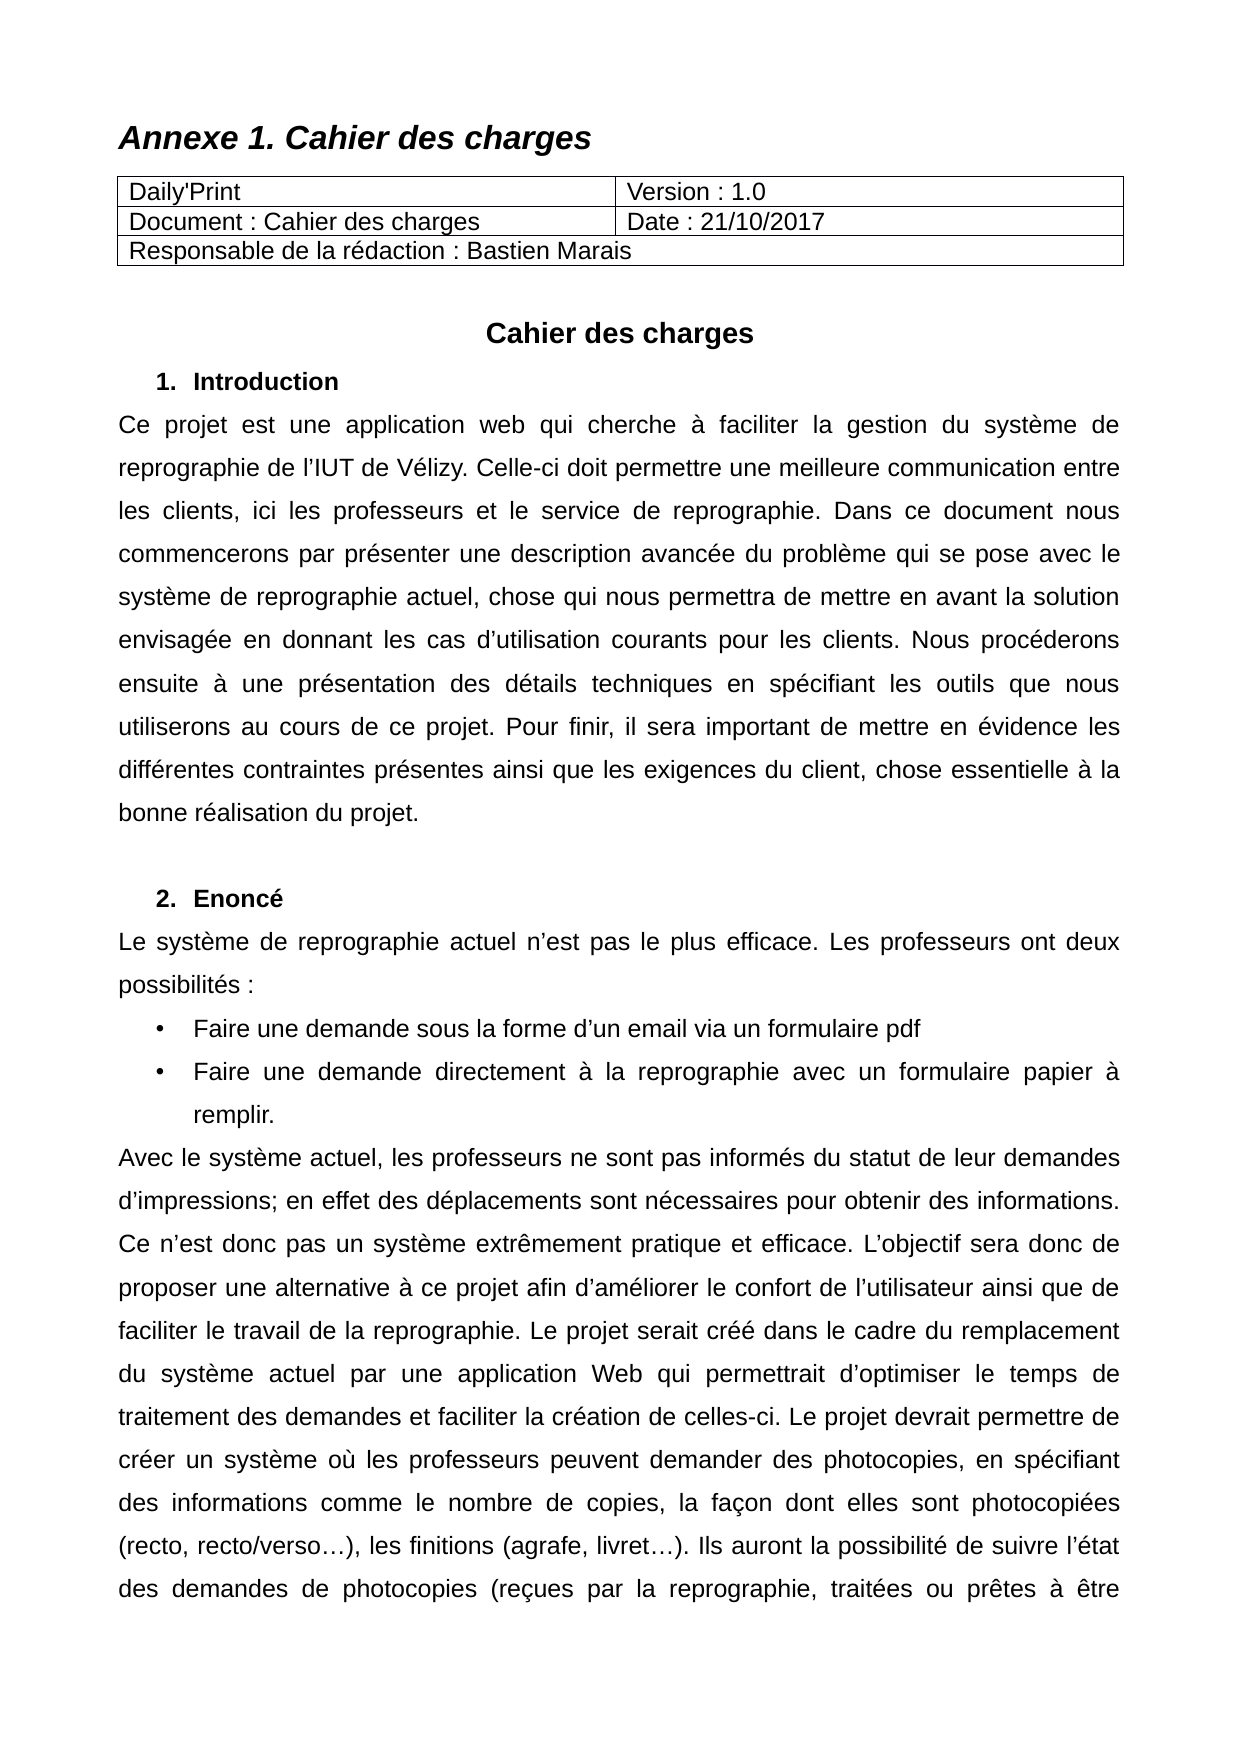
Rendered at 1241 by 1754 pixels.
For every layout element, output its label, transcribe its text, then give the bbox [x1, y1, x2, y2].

table_header Daily'Print [118, 177, 615, 206]
text Cahier des charges [118, 316, 1122, 350]
list Introduction [156, 367, 1122, 396]
text Ce projet est une application web qui cherche à faciliter la gestion du système de reprographie de l’IUT de Vélizy. Celle-ci doit permettre une meilleure communication entre les clients, ici les professeurs et le service de reprographie. Dans ce document nous commencerons par présenter une description avancée du problème qui se pose avec le système de reprographie actuel, chose qui nous permettra de mettre en avant la solution envisagée en donnant les cas d’utilisation courants pour les clients. Nous procéderons ensuite à une présentation des détails techniques en spécifiant les outils que nous utiliserons au cours de ce projet. Pour finir, il sera important de mettre en évidence les différentes contraintes présentes ainsi que les exigences du client, chose essentielle à la bonne réalisation du projet. [118, 410, 1122, 827]
list Faire une demande sous la forme d’un email via un formulaire pdf [156, 1014, 1122, 1042]
table_cell Responsable de la rédaction : Bastien Marais [118, 236, 1123, 265]
text Avec le système actuel, les professeurs ne sont pas informés du statut de leur demandes d’impressions; en effet des déplacements sont nécessaires pour obtenir des informations. Ce n’est donc pas un système extrêmement pratique et efficace. L’objectif sera donc de proposer une alternative à ce projet afin d’améliorer le confort de l’utilisateur ainsi que de faciliter le travail de la reprographie. Le projet serait créé dans le cadre du remplacement du système actuel par une application Web qui permettrait d’optimiser le temps de traitement des demandes et faciliter la création de celles-ci. Le projet devrait permettre de créer un système où les professeurs peuvent demander des photocopies, en spécifiant des informations comme le nombre de copies, la façon dont elles sont photocopiées (recto, recto/verso…), les finitions (agrafe, livret…). Ils auront la possibilité de suivre l’état des demandes de photocopies (reçues par la reprographie, traitées ou prêtes à être [118, 1143, 1122, 1603]
text Annexe 1. Cahier des charges [118, 118, 1122, 157]
table_header Version : 1.0 [616, 177, 1123, 206]
text Le système de reprographie actuel n’est pas le plus efficace. Les professeurs ont deux possibilités : [118, 927, 1122, 999]
list Enoncé [156, 884, 1122, 913]
table_cell Document : Cahier des charges [118, 207, 615, 235]
table_cell Date : 21/10/2017 [616, 207, 1123, 235]
list Faire une demande directement à la reprographie avec un formulaire papier à remplir. [156, 1057, 1122, 1129]
